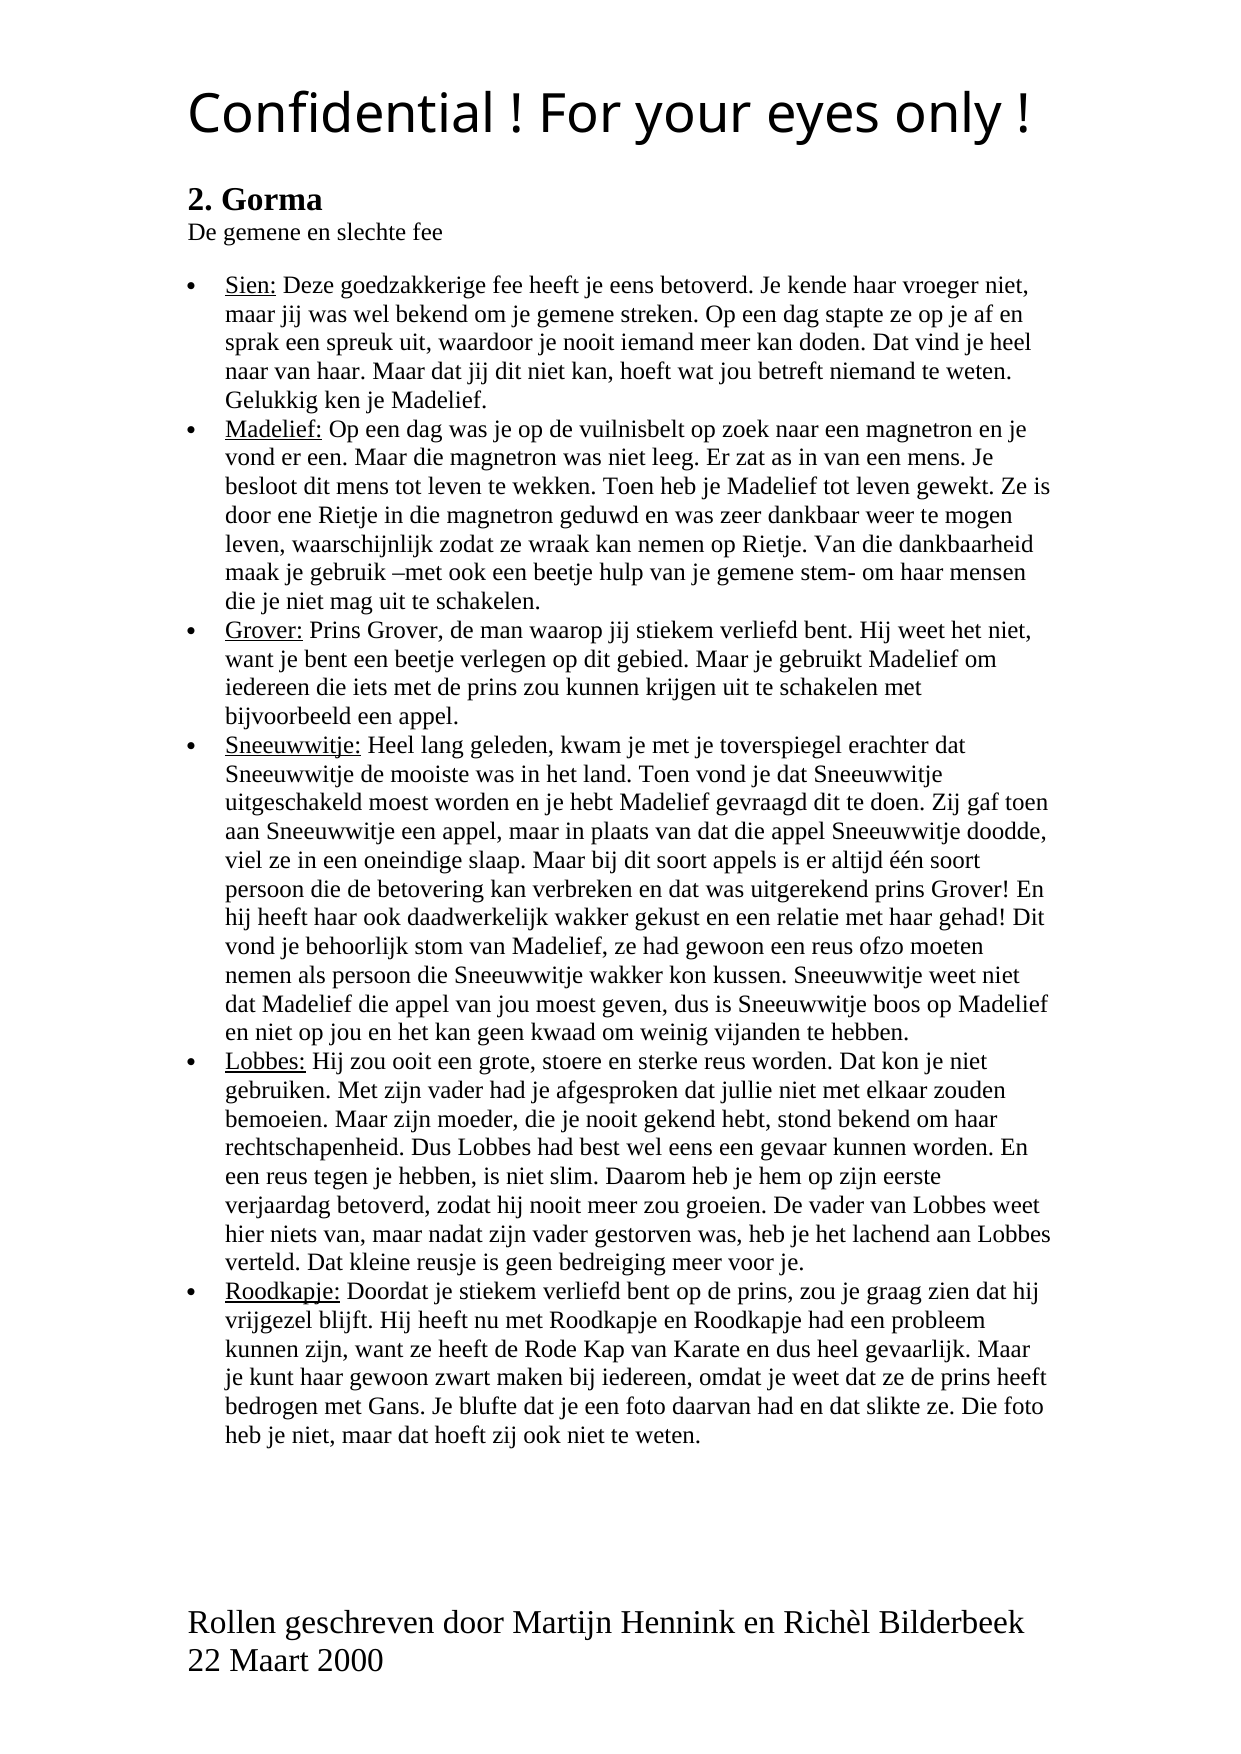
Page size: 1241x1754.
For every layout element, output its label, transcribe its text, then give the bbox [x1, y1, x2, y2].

list Grover: Prins Grover, de man waarop jij stiekem verliefd bent. Hij weet het niet, want je bent een beetje verlegen op dit gebied. Maar je gebruikt Madelief om iedereen die iets met de prins zou kunnen krijgen uit te schakelen met bijvoorbeeld een appel. [187, 615, 1053, 730]
subtitle De gemene en slechte fee [187, 217, 1053, 246]
list Sien: Deze goedzakkerige fee heeft je eens betoverd. Je kende haar vroeger niet, maar jij was wel bekend om je gemene streken. Op een dag stapte ze op je af en sprak een spreuk uit, waardoor je nooit iemand meer kan doden. Dat vind je heel naar van haar. Maar dat jij dit niet kan, hoeft wat jou betreft niemand te weten. Gelukkig ken je Madelief. [187, 270, 1053, 414]
list Madelief: Op een dag was je op de vuilnisbelt op zoek naar een magnetron en je vond er een. Maar die magnetron was niet leeg. Er zat as in van een mens. Je besloot dit mens tot leven te wekken. Toen heb je Madelief tot leven gewekt. Ze is door ene Rietje in die magnetron geduwd en was zeer dankbaar weer te mogen leven, waarschijnlijk zodat ze wraak kan nemen op Rietje. Van die dankbaarheid maak je gebruik –met ook een beetje hulp van je gemene stem- om haar mensen die je niet mag uit te schakelen. [187, 414, 1053, 615]
list Roodkapje: Doordat je stiekem verliefd bent op de prins, zou je graag zien dat hij vrijgezel blijft. Hij heeft nu met Roodkapje en Roodkapje had een probleem kunnen zijn, want ze heeft de Rode Kap van Karate en dus heel gevaarlijk. Maar je kunt haar gewoon zwart maken bij iedereen, omdat je weet dat ze de prins heeft bedrogen met Gans. Je blufte dat je een foto daarvan had en dat slikte ze. Die foto heb je niet, maar dat hoeft zij ook niet te weten. [187, 1276, 1053, 1449]
text 2. Gorma [187, 179, 1053, 217]
list Lobbes: Hij zou ooit een grote, stoere en sterke reus worden. Dat kon je niet gebruiken. Met zijn vader had je afgesproken dat jullie niet met elkaar zouden bemoeien. Maar zijn moeder, die je nooit gekend hebt, stond bekend om haar rechtschapenheid. Dus Lobbes had best wel eens een gevaar kunnen worden. En een reus tegen je hebben, is niet slim. Daarom heb je hem op zijn eerste verjaardag betoverd, zodat hij nooit meer zou groeien. De vader van Lobbes weet hier niets van, maar nadat zijn vader gestorven was, heb je het lachend aan Lobbes verteld. Dat kleine reusje is geen bedreiging meer voor je. [187, 1046, 1053, 1276]
list Sneeuwwitje: Heel lang geleden, kwam je met je toverspiegel erachter dat Sneeuwwitje de mooiste was in het land. Toen vond je dat Sneeuwwitje uitgeschakeld moest worden en je hebt Madelief gevraagd dit te doen. Zij gaf toen aan Sneeuwwitje een appel, maar in plaats van dat die appel Sneeuwwitje doodde, viel ze in een oneindige slaap. Maar bij dit soort appels is er altijd één soort persoon die de betovering kan verbreken en dat was uitgerekend prins Grover! En hij heeft haar ook daadwerkelijk wakker gekust en een relatie met haar gehad! Dit vond je behoorlijk stom van Madelief, ze had gewoon een reus ofzo moeten nemen als persoon die Sneeuwwitje wakker kon kussen. Sneeuwwitje weet niet dat Madelief die appel van jou moest geven, dus is Sneeuwwitje boos op Madelief en niet op jou en het kan geen kwaad om weinig vijanden te hebben. [187, 730, 1053, 1046]
